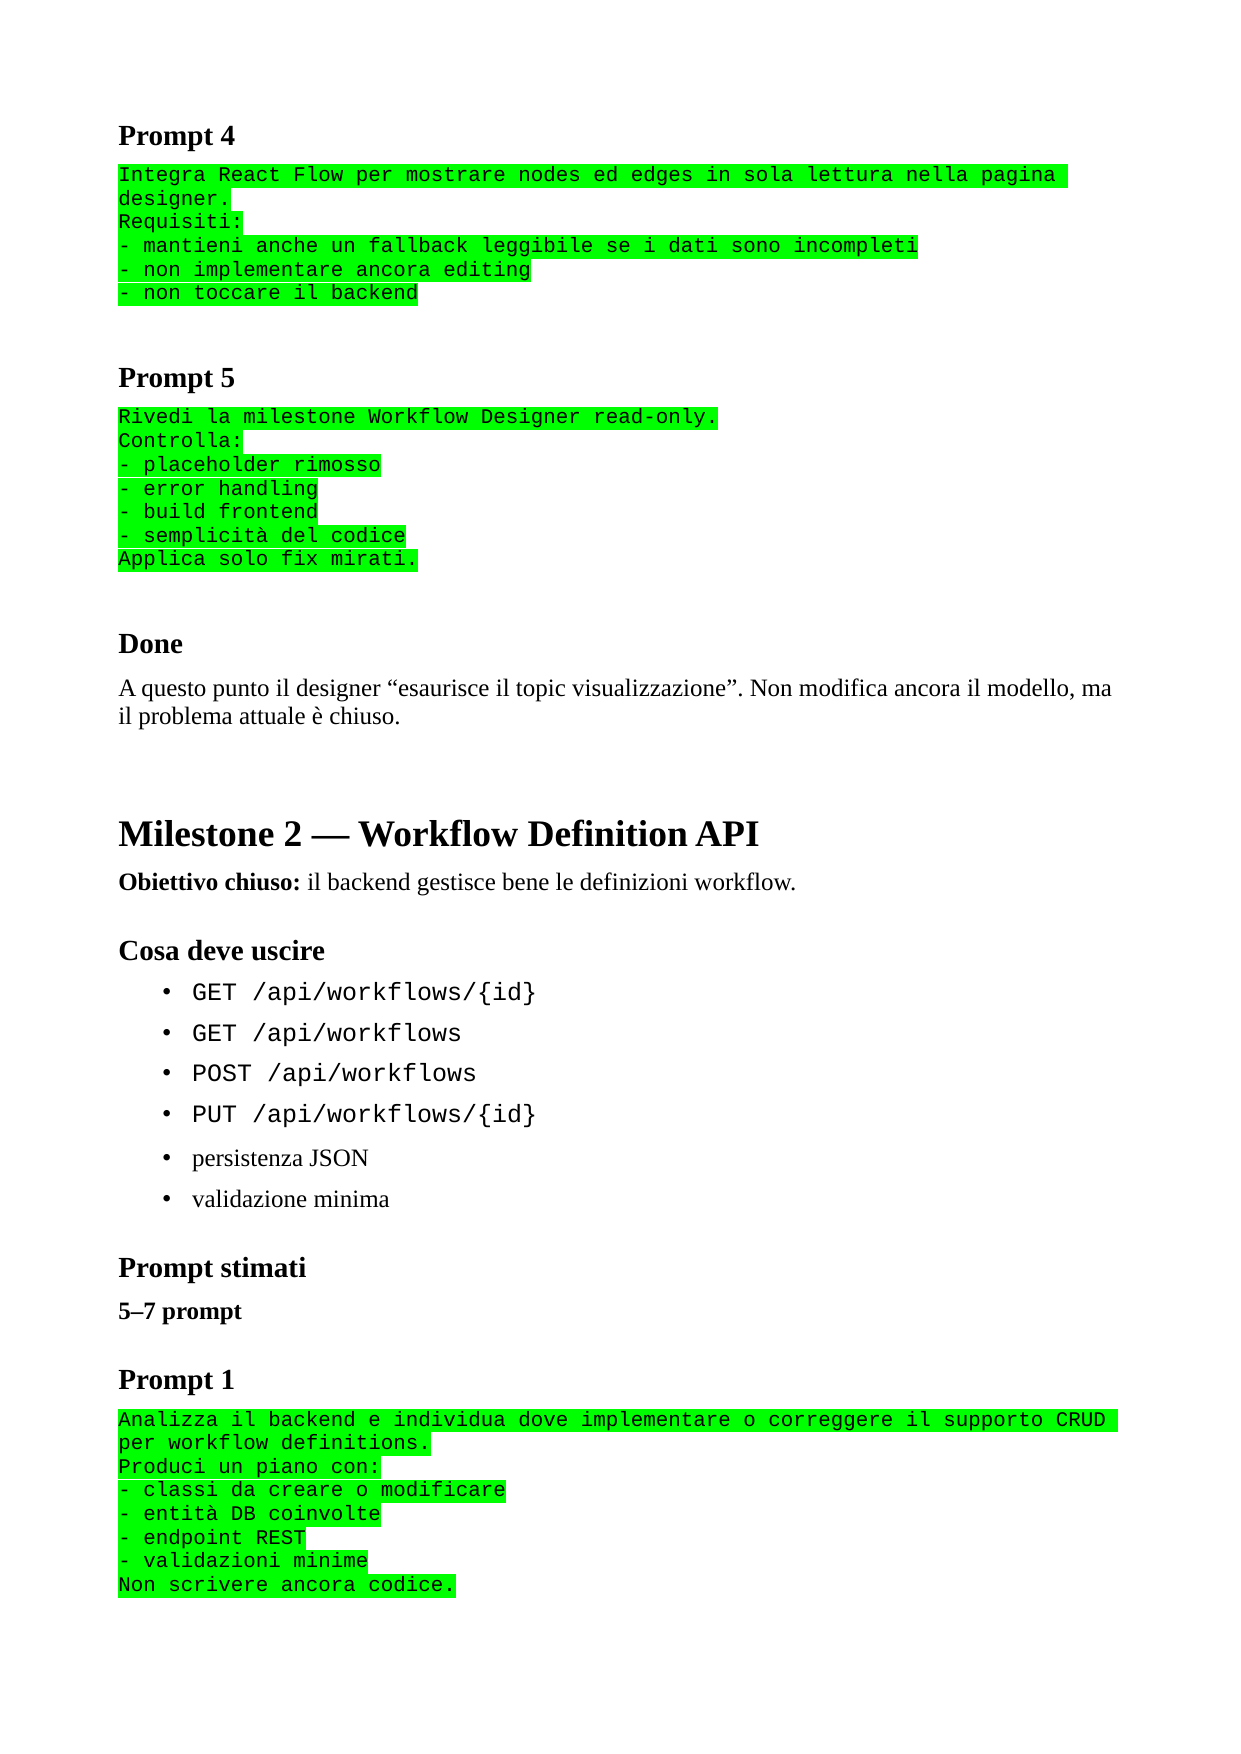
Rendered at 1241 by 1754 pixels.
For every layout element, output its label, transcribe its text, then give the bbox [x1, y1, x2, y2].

text Non scrivere ancora codice. [118, 1574, 1122, 1598]
text - semplicità del codice [118, 525, 1122, 548]
text Controlla: [118, 430, 1122, 454]
text - endpoint REST [118, 1527, 1122, 1550]
subtitle Prompt 5 [118, 361, 1122, 394]
text - error handling [118, 477, 1122, 501]
text Applica solo fix mirati. [118, 548, 1122, 572]
text A questo punto il designer “esaurisce il topic visualizzazione”. Non modifica ancora il modello, ma il problema attuale è chiuso. [118, 673, 1122, 730]
subtitle Prompt 4 [118, 118, 1122, 152]
text - mantieni anche un fallback leggibile se i dati sono incompleti [118, 235, 1122, 259]
subtitle Prompt stimati [118, 1250, 1122, 1284]
list GET /api/workflows/{id} [162, 979, 1122, 1008]
subtitle Milestone 2 — Workflow Definition API [118, 811, 1122, 854]
text - build frontend [118, 501, 1122, 525]
text Obiettivo chiuso: il backend gestisce bene le definizioni workflow. [118, 867, 1122, 896]
subtitle Prompt 1 [118, 1362, 1122, 1396]
text - non implementare ancora editing [118, 259, 1122, 282]
list POST /api/workflows [162, 1061, 1122, 1089]
text 5–7 prompt [118, 1296, 1122, 1325]
text - non toccare il backend [118, 282, 1122, 306]
subtitle Done [118, 627, 1122, 660]
text - entità DB coinvolte [118, 1503, 1122, 1527]
text Analizza il backend e individua dove implementare o correggere il supporto CRUD per workflow definitions. [118, 1408, 1122, 1456]
text Integra React Flow per mostrare nodes ed edges in sola lettura nella pagina designer. [118, 164, 1122, 211]
text Rivedi la milestone Workflow Designer read-only. [118, 407, 1122, 430]
subtitle Cosa deve uscire [118, 933, 1122, 967]
text - classi da creare o modificare [118, 1479, 1122, 1503]
text Requisiti: [118, 211, 1122, 235]
list validazione minima [162, 1184, 1122, 1213]
text - validazioni minime [118, 1550, 1122, 1574]
text Produci un piano con: [118, 1456, 1122, 1479]
list PUT /api/workflows/{id} [162, 1102, 1122, 1130]
list GET /api/workflows [162, 1020, 1122, 1048]
text - placeholder rimosso [118, 454, 1122, 477]
list persistenza JSON [162, 1143, 1122, 1171]
